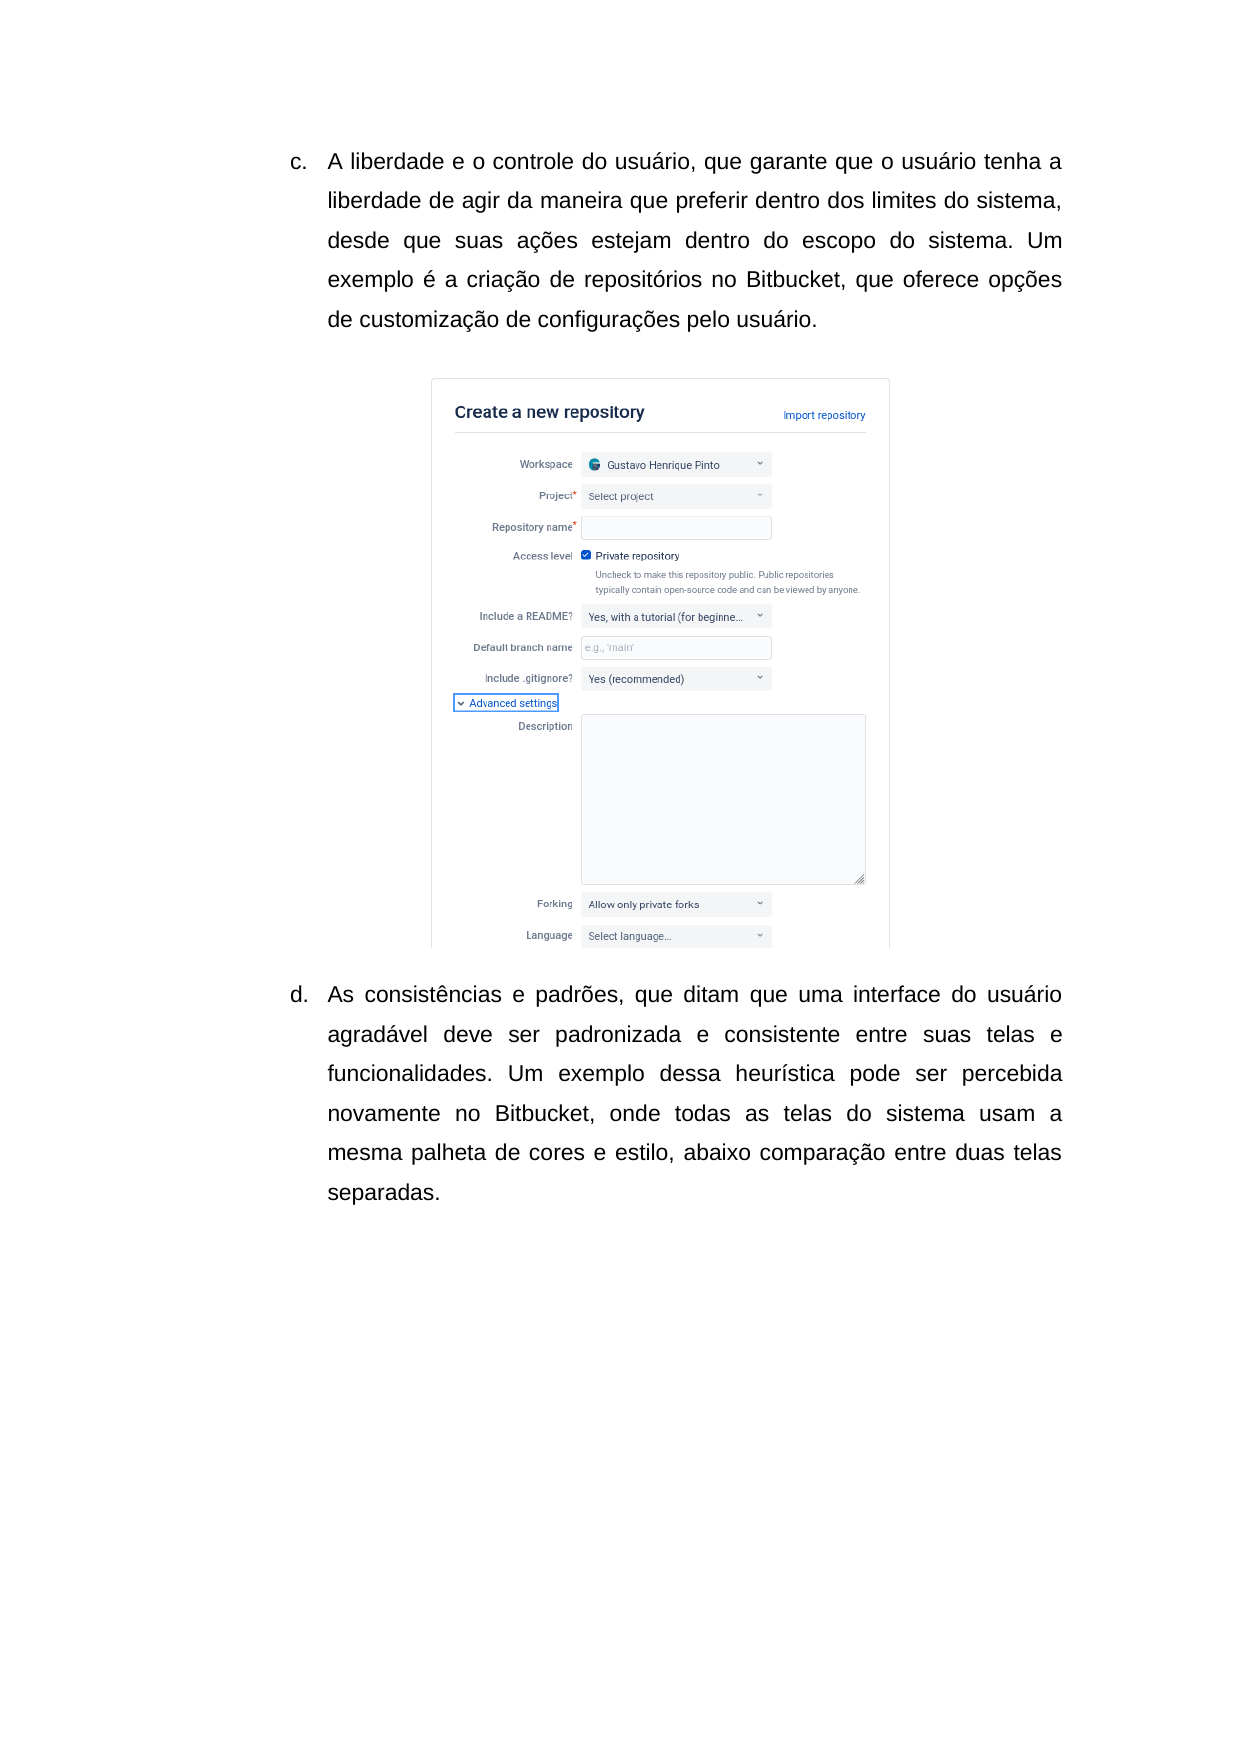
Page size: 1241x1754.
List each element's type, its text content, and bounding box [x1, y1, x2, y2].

list A liberdade e o controle do usuário, que garante que o usuário tenha a liberdade de agir da maneira que preferir dentro dos limites do sistema, desde que suas ações estejam dentro do escopo do sistema. Um exemplo é a criação de repositórios no Bitbucket, que oferece opções de customização de configurações pelo usuário. [290, 148, 1063, 332]
picture [422, 365, 893, 948]
list As consistências e padrões, que ditam que uma interface do usuário agradável deve ser padronizada e consistente entre suas telas e funcionalidades. Um exemplo dessa heurística pode ser percebida novamente no Bitbucket, onde todas as telas do sistema usam a mesma palheta de cores e estilo, abaixo comparação entre duas telas separadas. [290, 981, 1063, 1205]
